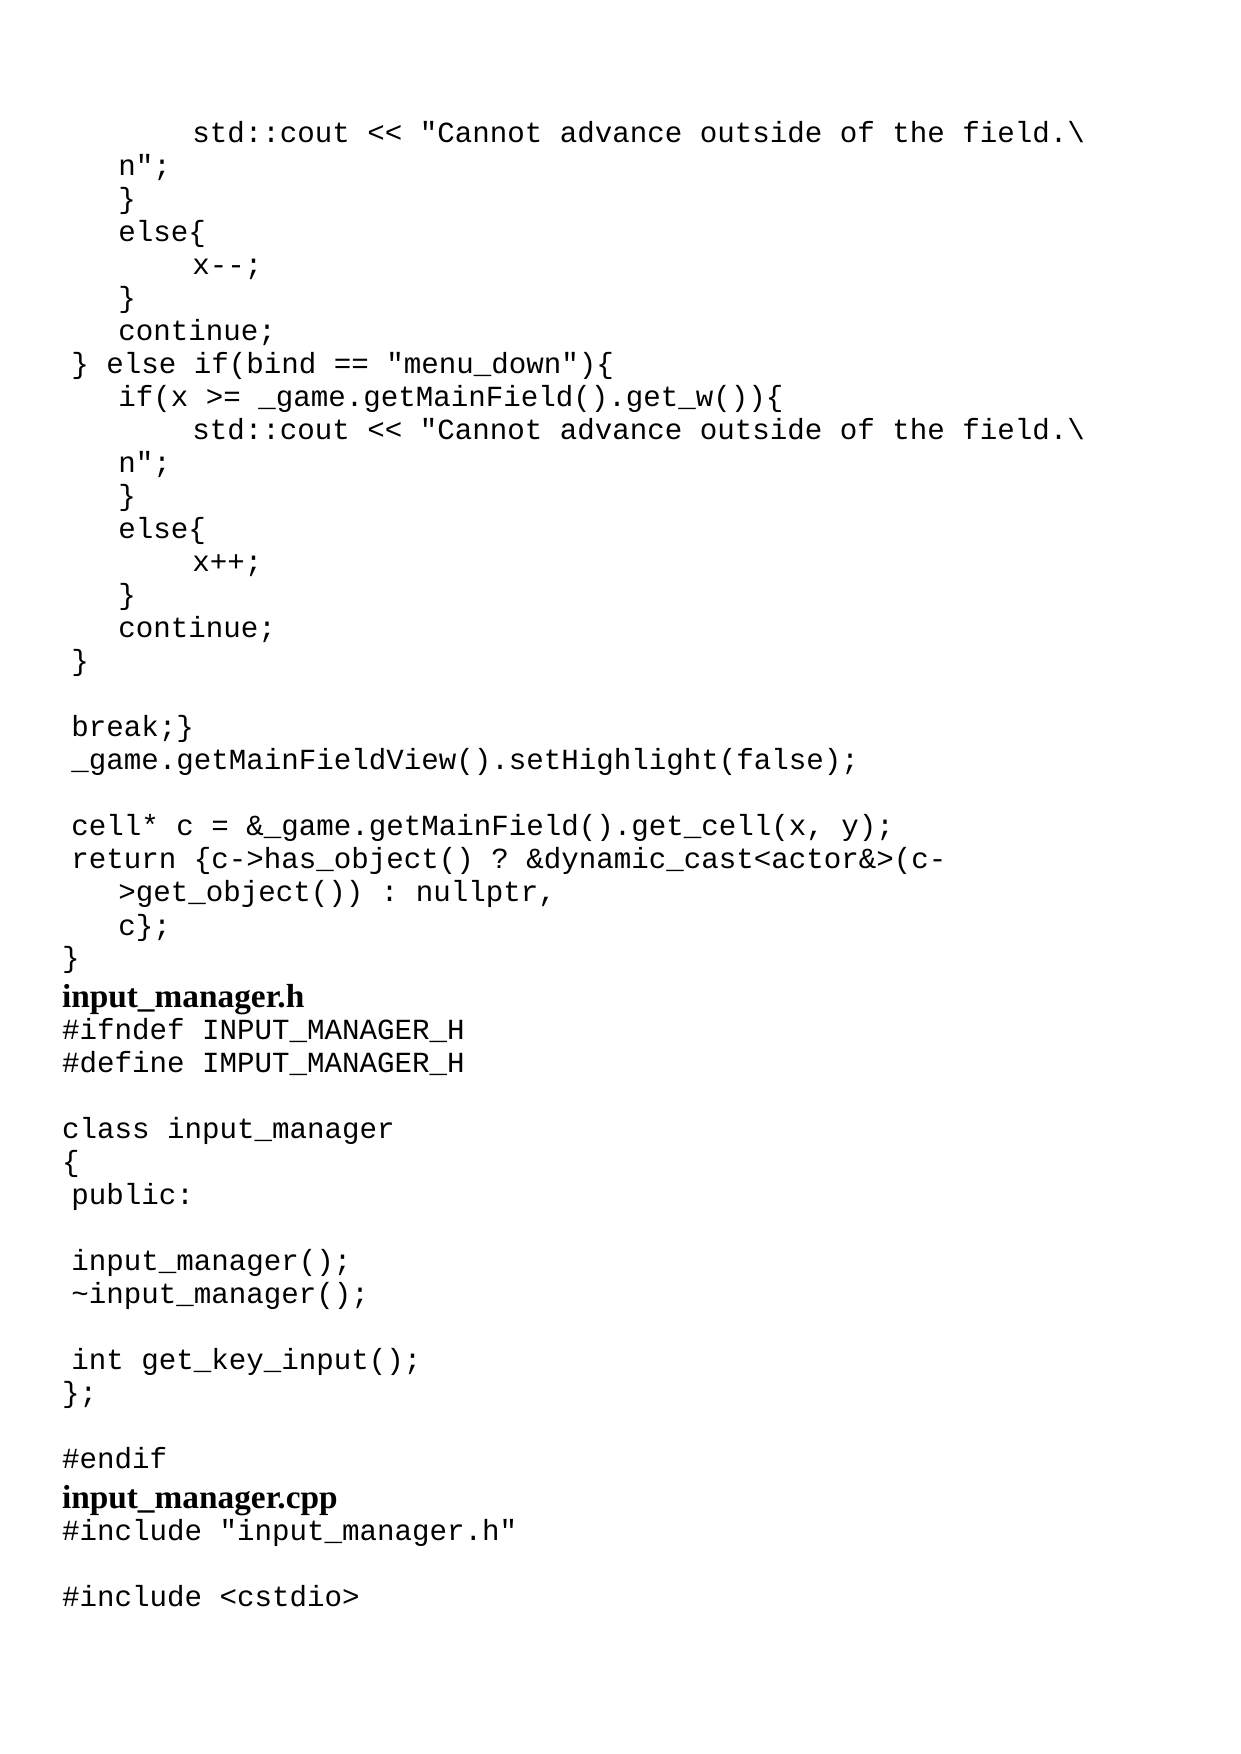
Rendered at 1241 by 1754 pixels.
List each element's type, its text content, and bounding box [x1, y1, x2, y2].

text else{ [62, 217, 1122, 250]
text if(x >= _game.getMainField().get_w()){ [62, 382, 1122, 415]
text std::cout << "Cannot advance outside of the field.\n"; [62, 118, 1122, 184]
text }; [62, 1378, 1122, 1411]
text } [62, 580, 1122, 613]
text } [62, 184, 1122, 217]
text public: [62, 1180, 1122, 1213]
text class input_manager [62, 1114, 1122, 1147]
text return {c->has_object() ? &dynamic_cast<actor&>(c->get_object()) : nullptr, [62, 844, 1122, 911]
text c}; [62, 911, 1122, 944]
text input_manager.cpp [62, 1477, 1122, 1516]
text _game.getMainFieldView().setHighlight(false); [62, 746, 1122, 778]
text } else if(bind == "menu_down"){ [62, 349, 1122, 382]
text #include <cstdio> [62, 1582, 1122, 1615]
text break;} [62, 712, 1122, 746]
text #include "input_manager.h" [62, 1516, 1122, 1549]
text x--; [62, 250, 1122, 283]
text else{ [62, 514, 1122, 547]
text std::cout << "Cannot advance outside of the field.\n"; [62, 415, 1122, 481]
text #define IMPUT_MANAGER_H [62, 1048, 1122, 1081]
text int get_key_input(); [62, 1345, 1122, 1378]
text cell* c = &_game.getMainField().get_cell(x, y); [62, 812, 1122, 844]
text #ifndef INPUT_MANAGER_H [62, 1015, 1122, 1048]
text } [62, 646, 1122, 679]
text } [62, 944, 1122, 977]
text continue; [62, 316, 1122, 349]
text { [62, 1147, 1122, 1180]
text input_manager.h [62, 977, 1122, 1015]
text continue; [62, 613, 1122, 646]
text } [62, 481, 1122, 514]
text input_manager(); [62, 1246, 1122, 1279]
text #endif [62, 1444, 1122, 1477]
text ~input_manager(); [62, 1279, 1122, 1312]
text } [62, 283, 1122, 316]
text x++; [62, 547, 1122, 580]
